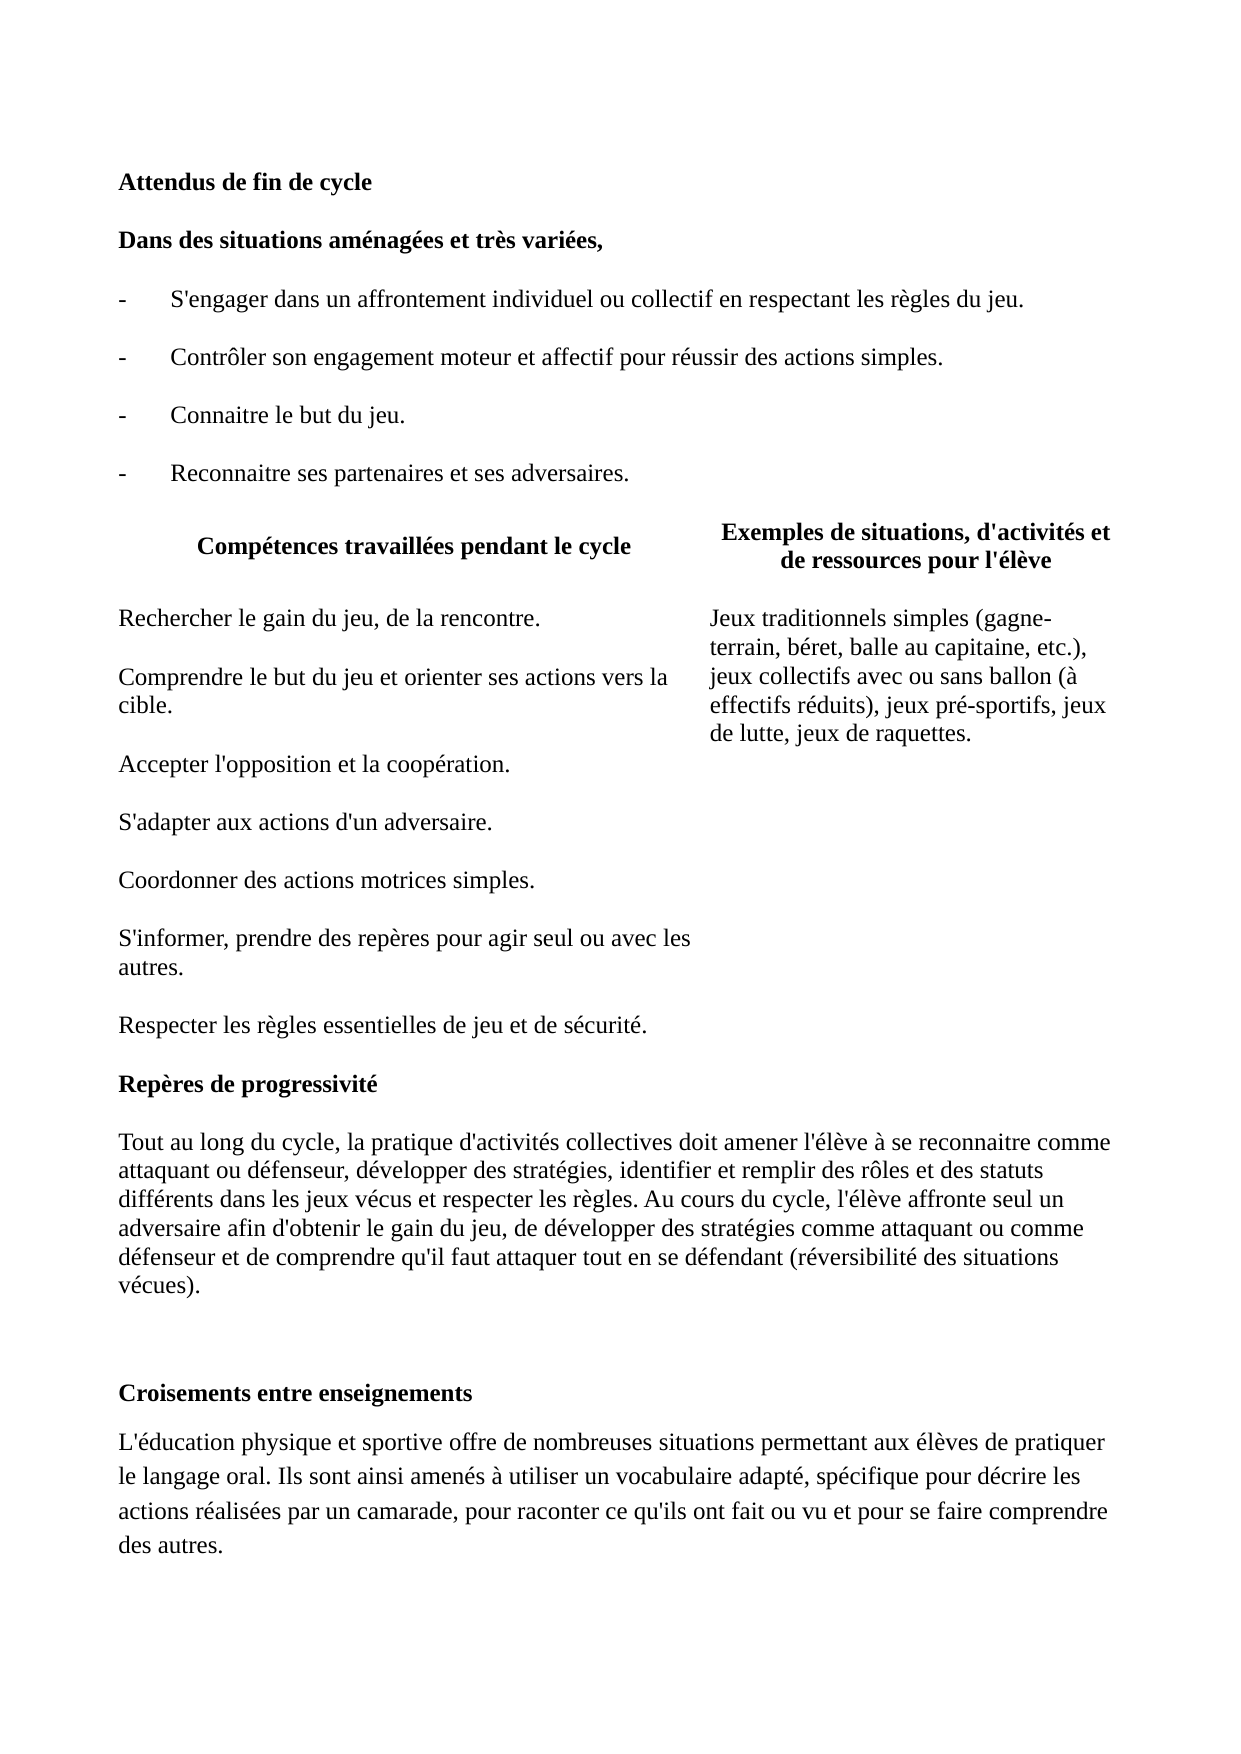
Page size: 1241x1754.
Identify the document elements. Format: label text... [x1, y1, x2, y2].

text L'éducation physique et sportive offre de nombreuses situations permettant aux élèves de pratiquer le langage oral. Ils sont ainsi amenés à utiliser un vocabulaire adapté, spécifique pour décrire les actions réalisées par un camarade, pour raconter ce qu'ils ont fait ou vu et pour se faire comprendre des autres. [118, 1427, 1122, 1559]
table_header Attendus de fin de cycle [118, 167, 1122, 225]
text Croisements entre enseignements [118, 1378, 1122, 1407]
table_cell Rechercher le gain du jeu, de la rencontre. Comprendre le but du jeu et orienter ses actions vers la cible. Accepter l'opposition et la coopération. S'adapter aux actions d'un adversaire. Coordonner des actions motrices simples. S'informer, prendre des repères pour agir seul ou avec les autres. Respecter les règles essentielles de jeu et de sécurité. [118, 604, 709, 1069]
table_cell Exemples de situations, d'activités et de ressources pour l'élève [710, 517, 1122, 603]
table_cell Jeux traditionnels simples (gagne-terrain, béret, balle au capitaine, etc.), jeux collectifs avec ou sans ballon (à effectifs réduits), jeux pré-sportifs, jeux de lutte, jeux de raquettes. [710, 604, 1122, 1069]
table_cell Compétences travaillées pendant le cycle [118, 517, 709, 603]
table_cell Dans des situations aménagées et très variées, - S'engager dans un affrontement individuel ou collectif en respectant les règles du jeu. - Contrôler son engagement moteur et affectif pour réussir des actions simples. - Connaitre le but du jeu. - Reconnaitre ses partenaires et ses adversaires. [118, 225, 1122, 517]
table_cell Repères de progressivité Tout au long du cycle, la pratique d'activités collectives doit amener l'élève à se reconnaitre comme attaquant ou défenseur, développer des stratégies, identifier et remplir des rôles et des statuts différents dans les jeux vécus et respecter les règles. Au cours du cycle, l'élève affronte seul un adversaire afin d'obtenir le gain du jeu, de développer des stratégies comme attaquant ou comme défenseur et de comprendre qu'il faut attaquer tout en se défendant (réversibilité des situations vécues). [118, 1069, 1122, 1329]
